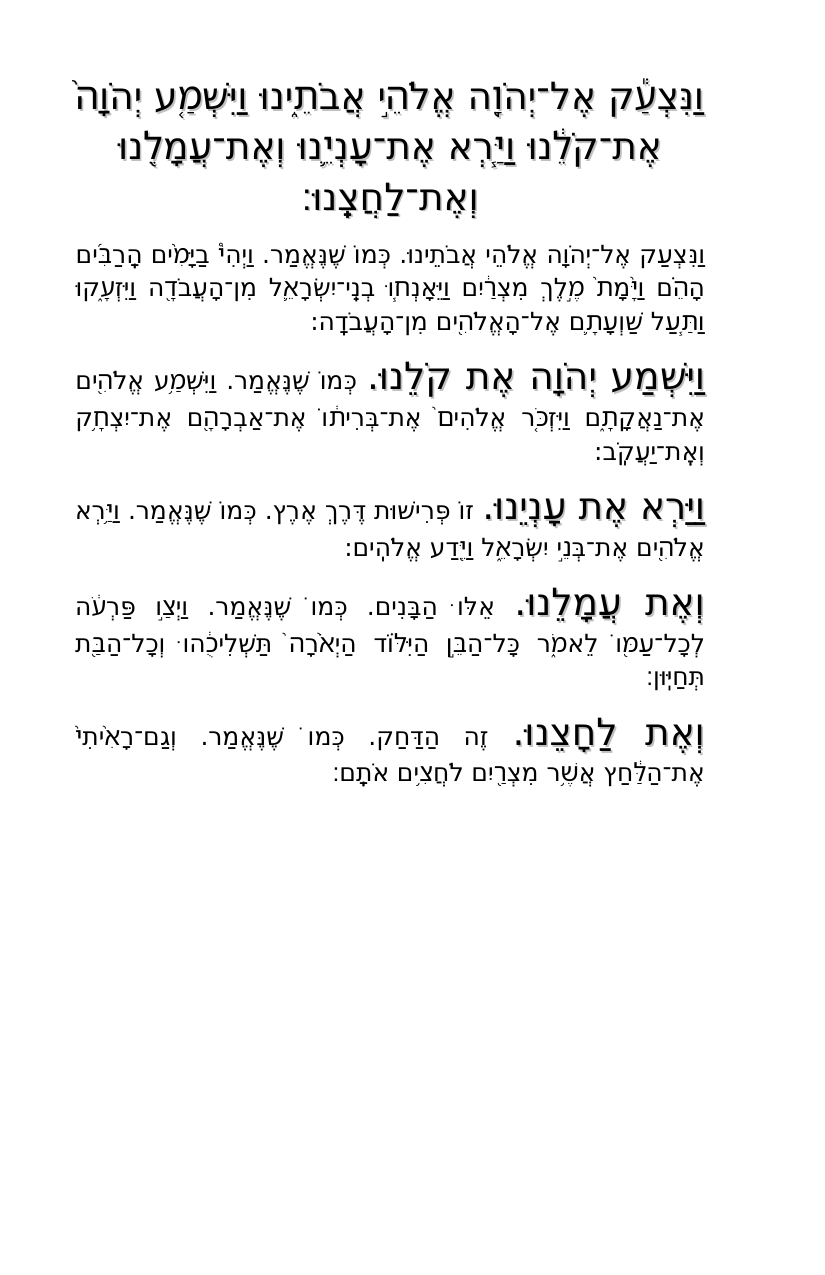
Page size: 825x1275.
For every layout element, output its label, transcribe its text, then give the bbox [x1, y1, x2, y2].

text וְאֶת עֲמָלֵנוּ. אֵלּוּ הַבָּנִים. כְּמוֹ שֶׁנֶּאֱמַר. וַיְצַ֣ו פַּרְעֹ֔ה לְכָל־עַמּ֖וֹ לֵאמֹ֑ר כָּל־הַבֵּ֣ן הַיִּלּ֗וֹד הַיְאֹ֙רָה֙ תַּשְׁלִיכֻ֔הוּ וְכָל־הַבַּ֖ת תְּחַיּֽוּן׃ [75, 581, 705, 692]
text וַנִּצְעַ֕ק אֶל־יְהֹוָ֖ה אֱלֹהֵ֣י אֲבֹתֵ֑ינוּ וַיִּשְׁמַ֤ע יְהֹוָה֙ אֶת־קֹלֵ֔נוּ וַיַּ֧רְא אֶת־עָנְיֵ֛נוּ וְאֶת־עֲמָלֵ֖נוּ וְאֶת־לַחֲצֵֽנוּ׃ [75, 75, 705, 219]
text וְאֶת לַחָצֵנוּ. זֶה הַדַּחַק. כְּמוֹ שֶׁנֶּאֱמַר. וְגַם־רָאִ֙יתִי֙ אֶת־הַלַּ֔חַץ אֲשֶׁ֥ר מִצְרַ֖יִם לֹחֲצִ֥ים אֹתָֽם׃ [75, 711, 705, 788]
text וַיִּשְׁמַע יְהֹוָה אֶת קֹלֵנוּ. כְּמוֹ שֶׁנֶּאֱמַר. וַיִּשְׁמַ֥ע אֱלֹהִ֖ים אֶת־נַאֲקָתָ֑ם וַיִּזְכֹּ֤ר אֱלֹהִים֙ אֶת־בְּרִית֔וֹ אֶת־אַבְרָהָ֖ם אֶת־יִצְחָ֥ק וְאֶֽת־יַעֲקֹֽב: [75, 355, 705, 466]
text וַנִּצְעַק אֶל־יְהֹוָה אֱלֹהֵי אֲבֹתֵינוּ. כְּמוֹ שֶׁנֶּאֱמַר. וַיְהִי֩ בַיָּמִ֨ים הָֽרַבִּ֜ים הָהֵ֗ם וַיָּ֙מָת֙ מֶ֣לֶךְ מִצְרַ֔יִם וַיֵּאָנְח֧וּ בְנֵֽי־יִשְׂרָאֵ֛ל מִן־הָעֲבֹדָ֖ה וַיִּזְעָ֑קוּ וַתַּ֧עַל שַׁוְעָתָ֛ם אֶל־הָאֱלֹהִ֖ים מִן־הָעֲבֹדָֽה: [75, 240, 705, 336]
text וַיַּרְא אֶת עָנְיֵנוּ. זוֹ פְּרִישׁוּת דֶּרֶךְ אֶרֶץ. כְּמוֹ שֶׁנֶּאֱמַר. וַיַּ֥רְא אֱלֹהִ֖ים אֶת־בְּנֵ֣י יִשְׂרָאֵ֑ל וַיֵּ֖דַע אֱלֹהִֽים: [75, 485, 705, 562]
